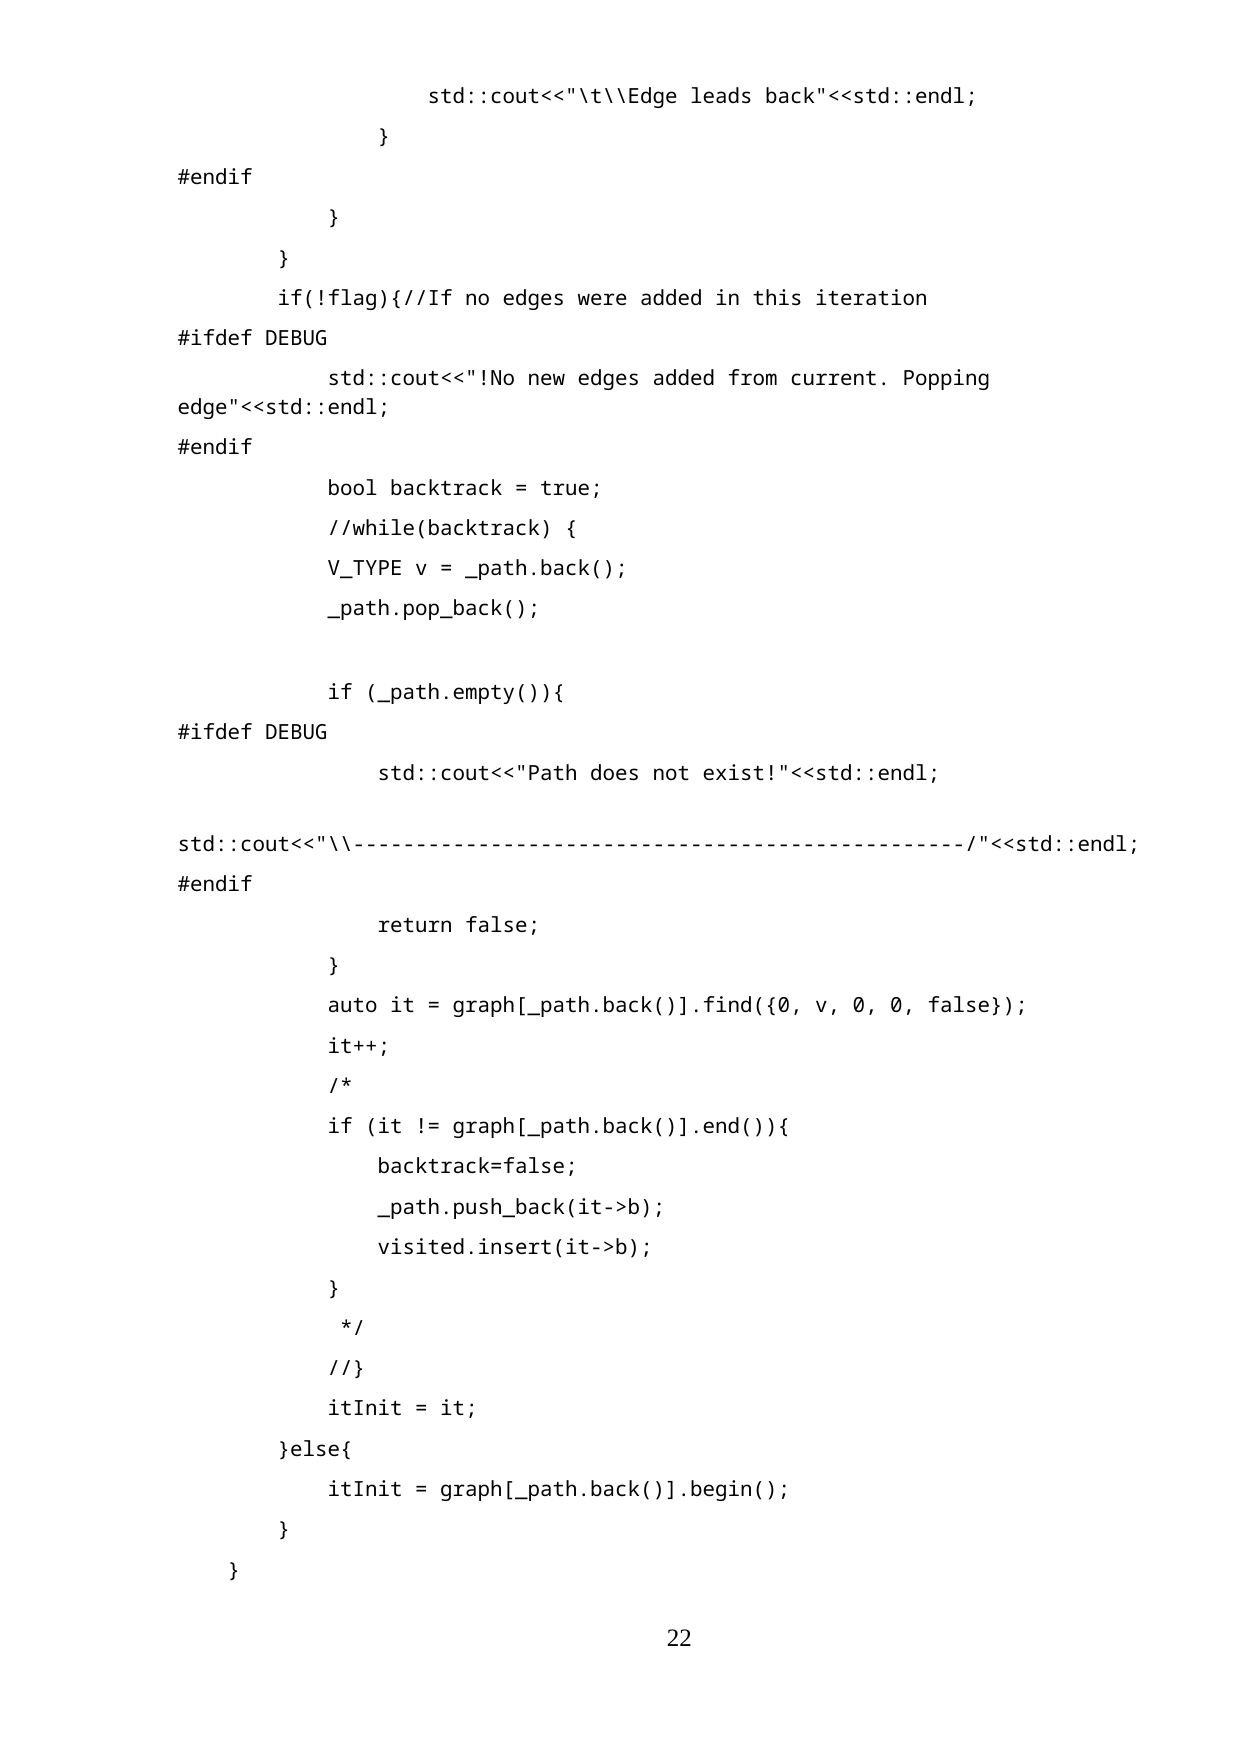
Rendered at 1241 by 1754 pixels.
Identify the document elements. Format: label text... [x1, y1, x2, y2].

text //while(backtrack) { [177, 513, 1181, 541]
text bool backtrack = true; [177, 473, 1181, 501]
text std::cout<<"!No new edges added from current. Popping edge"<<std::endl; [177, 363, 1181, 420]
text V_TYPE v = _path.back(); [177, 553, 1181, 582]
text visited.insert(it->b); [177, 1232, 1181, 1261]
text } [177, 950, 1181, 978]
text } [177, 1555, 1181, 1583]
text }else{ [177, 1434, 1181, 1462]
text if (it != graph[_path.back()].end()){ [177, 1111, 1181, 1140]
text it++; [177, 1031, 1181, 1059]
text } [177, 122, 1181, 150]
text */ [177, 1313, 1181, 1341]
text if (_path.empty()){ [177, 677, 1181, 705]
text std::cout<<"\t\\Edge leads back"<<std::endl; [177, 81, 1181, 110]
text backtrack=false; [177, 1152, 1181, 1180]
text #ifdef DEBUG [177, 717, 1181, 746]
text _path.push_back(it->b); [177, 1192, 1181, 1220]
text } [177, 1514, 1181, 1543]
text std::cout<<"Path does not exist!"<<std::endl; [177, 758, 1181, 786]
text if(!flag){//If no edges were added in this iteration [177, 283, 1181, 311]
text auto it = graph[_path.back()].find({0, v, 0, 0, false}); [177, 990, 1181, 1019]
text std::cout<<"\\-------------------------------------------------/"<<std::endl; [177, 798, 1181, 858]
text #ifdef DEBUG [177, 323, 1181, 352]
text return false; [177, 910, 1181, 938]
text #endif [177, 162, 1181, 190]
text #endif [177, 432, 1181, 461]
text itInit = graph[_path.back()].begin(); [177, 1474, 1181, 1503]
text /* [177, 1071, 1181, 1099]
text itInit = it; [177, 1393, 1181, 1422]
text } [177, 1273, 1181, 1301]
text //} [177, 1353, 1181, 1382]
text } [177, 202, 1181, 231]
text } [177, 243, 1181, 271]
text _path.pop_back(); [177, 593, 1181, 622]
text #endif [177, 869, 1181, 898]
